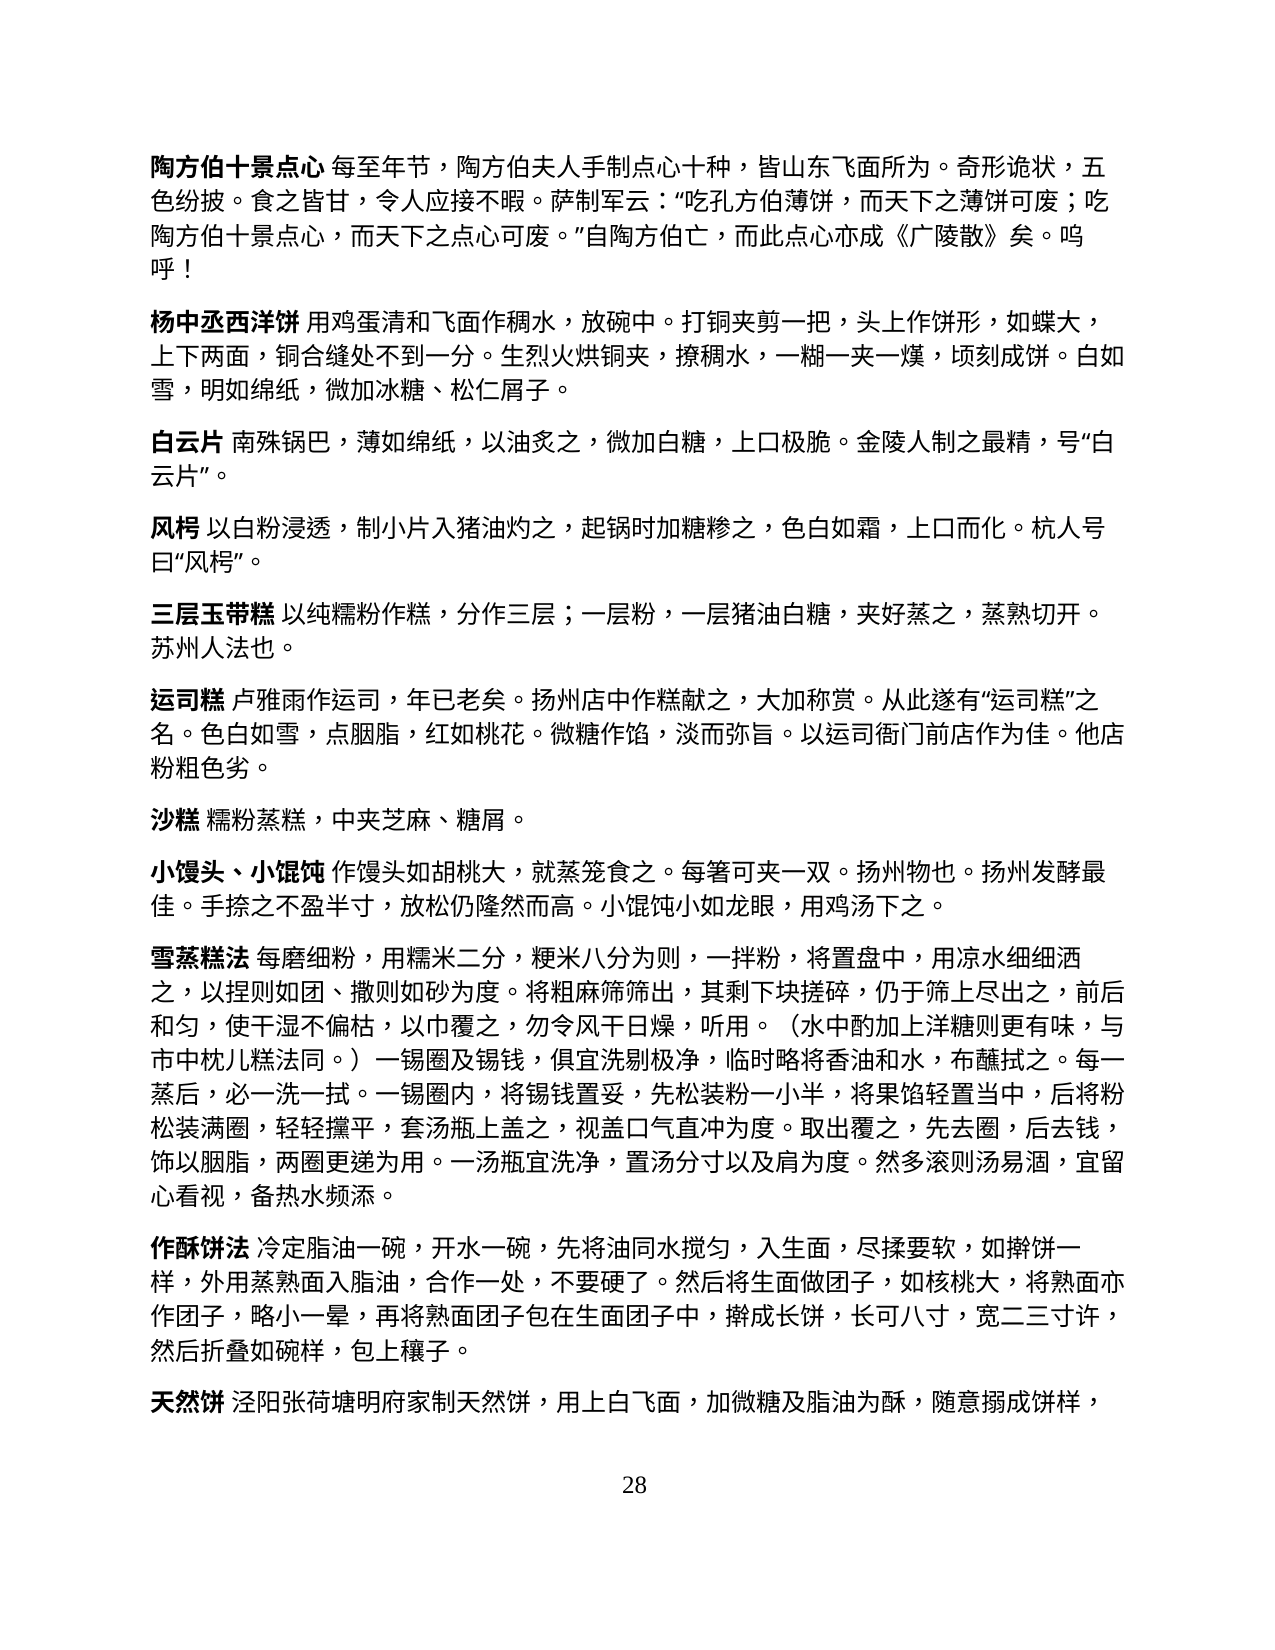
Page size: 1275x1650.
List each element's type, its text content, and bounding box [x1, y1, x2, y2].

text 天然饼 泾阳张荷塘明府家制天然饼，用上白飞面，加微糖及脂油为酥，随意搦成饼样， [150, 1385, 1125, 1419]
text 三层玉带糕 以纯糯粉作糕，分作三层；一层粉，一层猪油白糖，夹好蒸之，蒸熟切开。苏州人法也。 [150, 596, 1125, 664]
text 小馒头、小馄饨 作馒头如胡桃大，就蒸笼食之。每箸可夹一双。扬州物也。扬州发酵最佳。手捺之不盈半寸，放松仍隆然而高。小馄饨小如龙眼，用鸡汤下之。 [150, 854, 1125, 923]
text 运司糕 卢雅雨作运司，年已老矣。扬州店中作糕献之，大加称赏。从此遂有“运司糕”之名。色白如雪，点胭脂，红如桃花。微糖作馅，淡而弥旨。以运司衙门前店作为佳。他店粉粗色劣。 [150, 682, 1125, 784]
text 作酥饼法 冷定脂油一碗，开水一碗，先将油同水搅匀，入生面，尽揉要软，如擀饼一样，外用蒸熟面入脂油，合作一处，不要硬了。然后将生面做团子，如核桃大，将熟面亦作团子，略小一晕，再将熟面团子包在生面团子中，擀成长饼，长可八寸，宽二三寸许，然后折叠如碗样，包上穰子。 [150, 1231, 1125, 1367]
text 沙糕 糯粉蒸糕，中夹芝麻、糖屑。 [150, 802, 1125, 837]
text 杨中丞西洋饼 用鸡蛋清和飞面作稠水，放碗中。打铜夹剪一把，头上作饼形，如蝶大，上下两面，铜合缝处不到一分。生烈火烘铜夹，撩稠水，一糊一夹一熯，顷刻成饼。白如雪，明如绵纸，微加冰糖、松仁屑子。 [150, 304, 1125, 406]
text 陶方伯十景点心 每至年节，陶方伯夫人手制点心十种，皆山东飞面所为。奇形诡状，五色纷披。食之皆甘，令人应接不暇。萨制军云：“吃孔方伯薄饼，而天下之薄饼可废；吃陶方伯十景点心，而天下之点心可废。”自陶方伯亡，而此点心亦成《广陵散》矣。呜呼！ [150, 150, 1125, 286]
text 风枵 以白粉浸透，制小片入猪油灼之，起锅时加糖糁之，色白如霜，上口而化。杭人号曰“风枵”。 [150, 510, 1125, 578]
text 白云片 南殊锅巴，薄如绵纸，以油炙之，微加白糖，上口极脆。金陵人制之最精，号“白云片”。 [150, 424, 1125, 492]
text 雪蒸糕法 每磨细粉，用糯米二分，粳米八分为则，一拌粉，将置盘中，用凉水细细洒之，以捏则如团、撒则如砂为度。将粗麻筛筛出，其剩下块搓碎，仍于筛上尽出之，前后和匀，使干湿不偏枯，以巾覆之，勿令风干日燥，听用。（水中酌加上洋糖则更有味，与市中枕儿糕法同。）一锡圈及锡钱，俱宜洗剔极净，临时略将香油和水，布蘸拭之。每一蒸后，必一洗一拭。一锡圈内，将锡钱置妥，先松装粉一小半，将果馅轻置当中，后将粉松装满圈，轻轻攩平，套汤瓶上盖之，视盖口气直冲为度。取出覆之，先去圈，后去钱，饰以胭脂，两圈更递为用。一汤瓶宜洗净，置汤分寸以及肩为度。然多滚则汤易涸，宜留心看视，备热水频添。 [150, 941, 1125, 1213]
